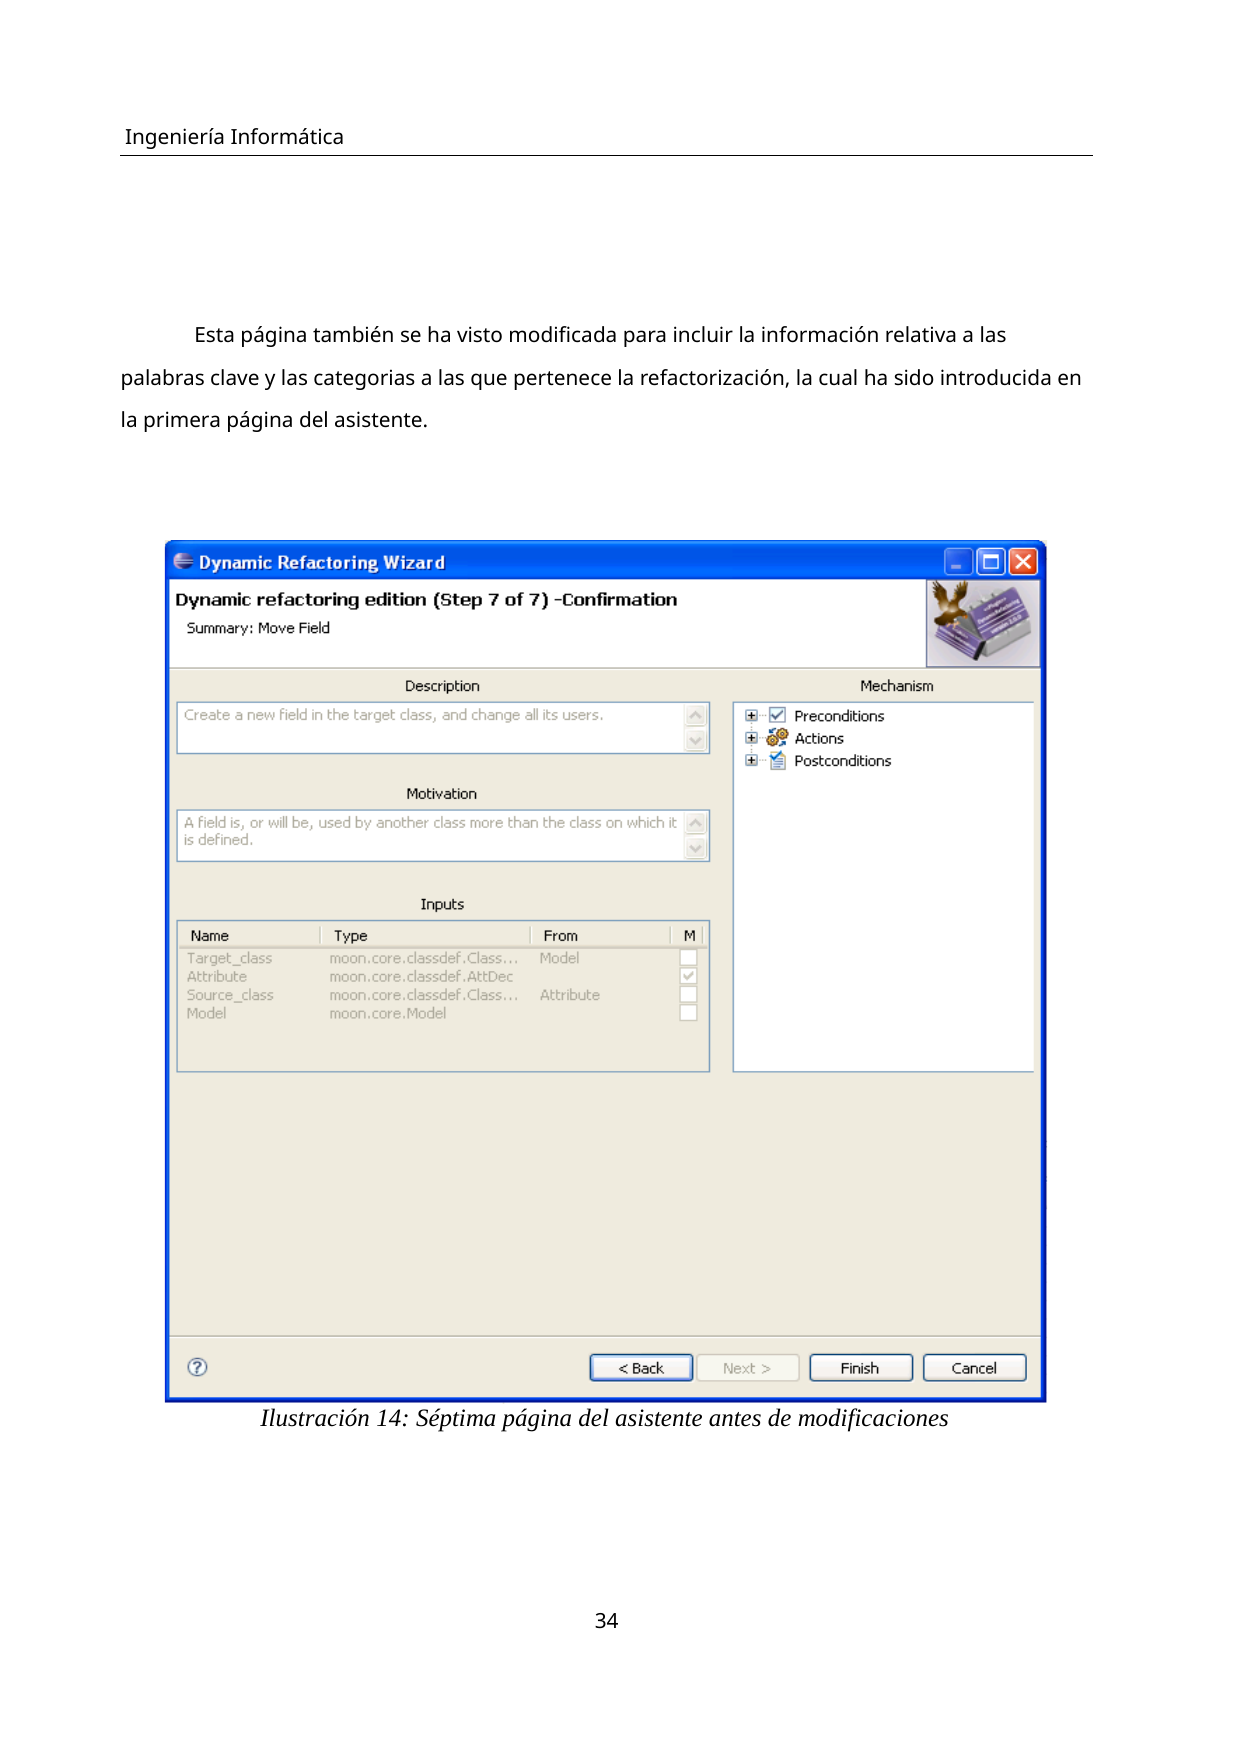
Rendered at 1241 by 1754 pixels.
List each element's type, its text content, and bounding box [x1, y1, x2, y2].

text Ilustración 14: Séptima página del asistente antes de modificaciones [164, 1404, 1047, 1432]
text Esta página también se ha visto modificada para incluir la información relativa a las palabras clave y las categorias a las que pertenece la refactorización, la cual ha sido introducida en la primera página del asistente. [120, 320, 1093, 434]
picture [164, 540, 1048, 1404]
